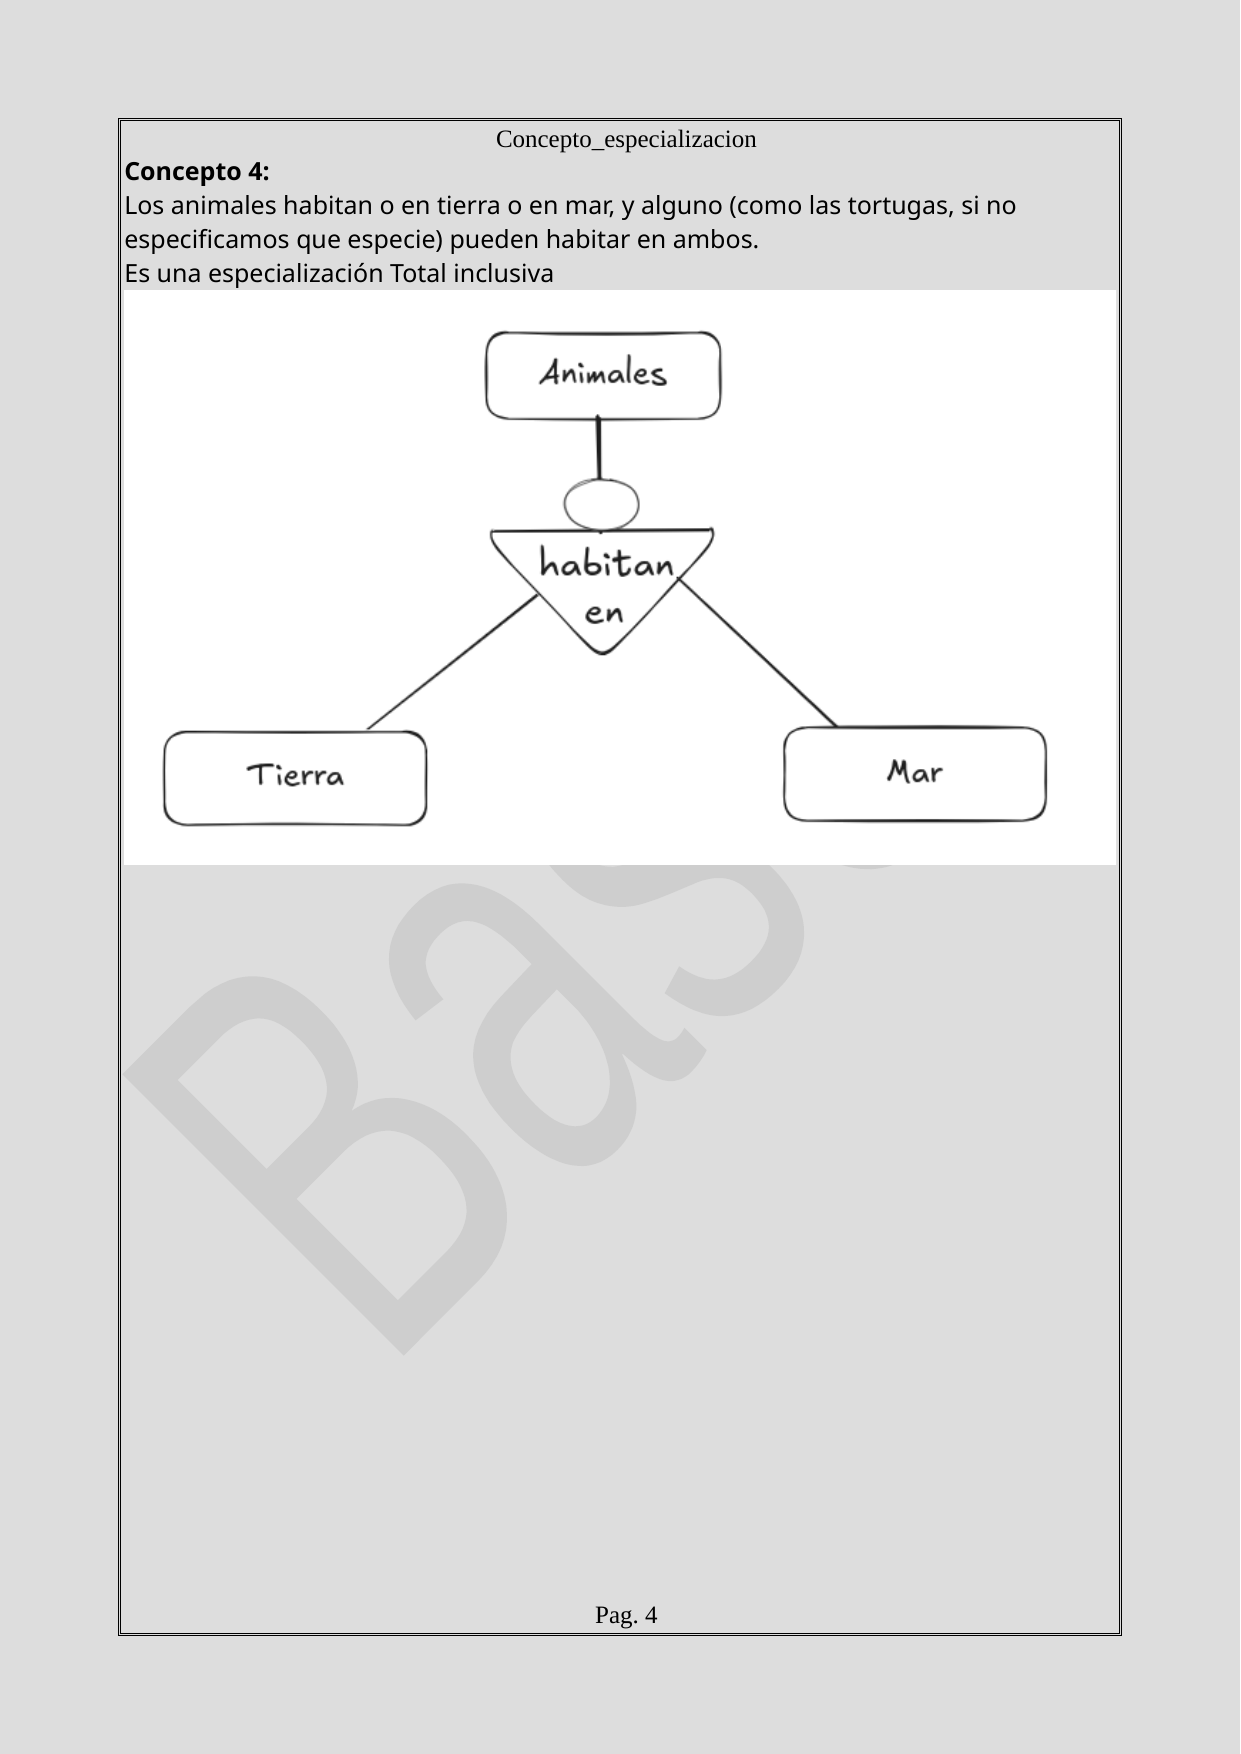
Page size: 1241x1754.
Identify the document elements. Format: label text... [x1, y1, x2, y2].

picture [124, 290, 1117, 865]
text Concepto 4: [124, 154, 1116, 188]
text Los animales habitan o en tierra o en mar, y alguno (como las tortugas, si no especificamos que especie) pueden habitar en ambos. [124, 188, 1116, 256]
text Es una especialización Total inclusiva [124, 256, 1116, 290]
